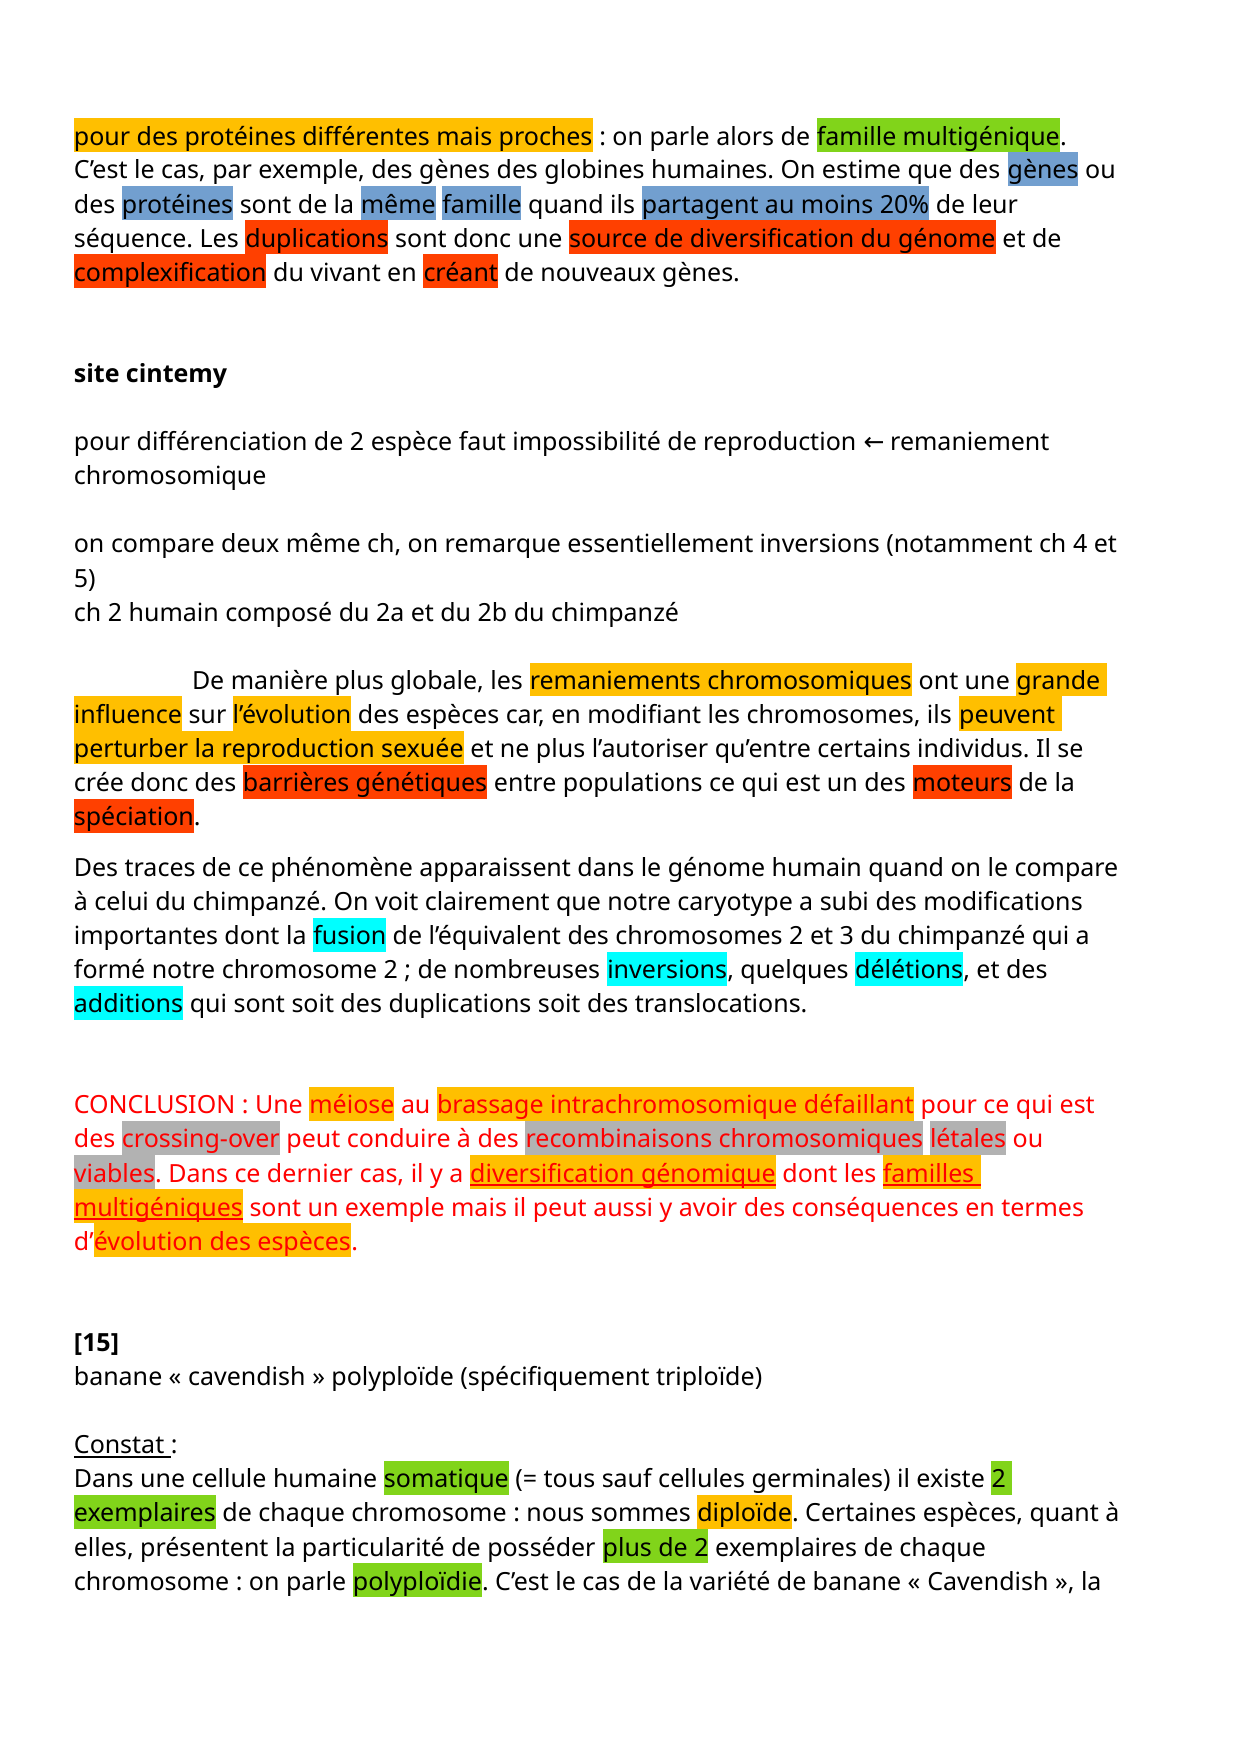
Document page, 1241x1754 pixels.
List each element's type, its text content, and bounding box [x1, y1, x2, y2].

list CONCLUSION : Une méiose au brassage intrachromosomique défaillant pour ce qui est des crossing-over peut conduire à des recombinaisons chromosomiques létales ou viables. Dans ce dernier cas, il y a diversification génomique dont les familles multigéniques sont un exemple mais il peut aussi y avoir des conséquences en termes d’évolution des espèces. [74, 1087, 1122, 1257]
list Des traces de ce phénomène apparaissent dans le génome humain quand on le compare à celui du chimpanzé. On voit clairement que notre caryotype a subi des modifications importantes dont la fusion de l’équivalent des chromosomes 2 et 3 du chimpanzé qui a formé notre chromosome 2 ; de nombreuses inversions, quelques délétions, et des additions qui sont soit des duplications soit des translocations. [74, 849, 1122, 1020]
text pour différenciation de 2 espèce faut impossibilité de reproduction ← remaniement chromosomique [74, 424, 1122, 492]
text on compare deux même ch, on remarque essentiellement inversions (notamment ch 4 et 5) [74, 526, 1122, 594]
text banane « cavendish » polyploïde (spécifiquement triploïde) [74, 1359, 1122, 1393]
text Dans une cellule humaine somatique (= tous sauf cellules germinales) il existe 2 exemplaires de chaque chromosome : nous sommes diploïde. Certaines espèces, quant à elles, présentent la particularité de posséder plus de 2 exemplaires de chaque chromosome : on parle polyploïdie. C’est le cas de la variété de banane « Cavendish », la [74, 1461, 1122, 1597]
text Constat : [74, 1427, 1122, 1461]
text ch 2 humain composé du 2a et du 2b du chimpanzé [74, 594, 1122, 628]
text [15] [74, 1325, 1122, 1359]
list De manière plus globale, les remaniements chromosomiques ont une grande influence sur l’évolution des espèces car, en modifiant les chromosomes, ils peuvent perturber la reproduction sexuée et ne plus l’autoriser qu’entre certains individus. Il se crée donc des barrières génétiques entre populations ce qui est un des moteurs de la spéciation. [74, 662, 1122, 833]
text site cintemy [74, 356, 1122, 390]
list pour des protéines différentes mais proches : on parle alors de famille multigénique. C’est le cas, par exemple, des gènes des globines humaines. On estime que des gènes ou des protéines sont de la même famille quand ils partagent au moins 20% de leur séquence. Les duplications sont donc une source de diversification du génome et de complexification du vivant en créant de nouveaux gènes. [74, 118, 1122, 288]
